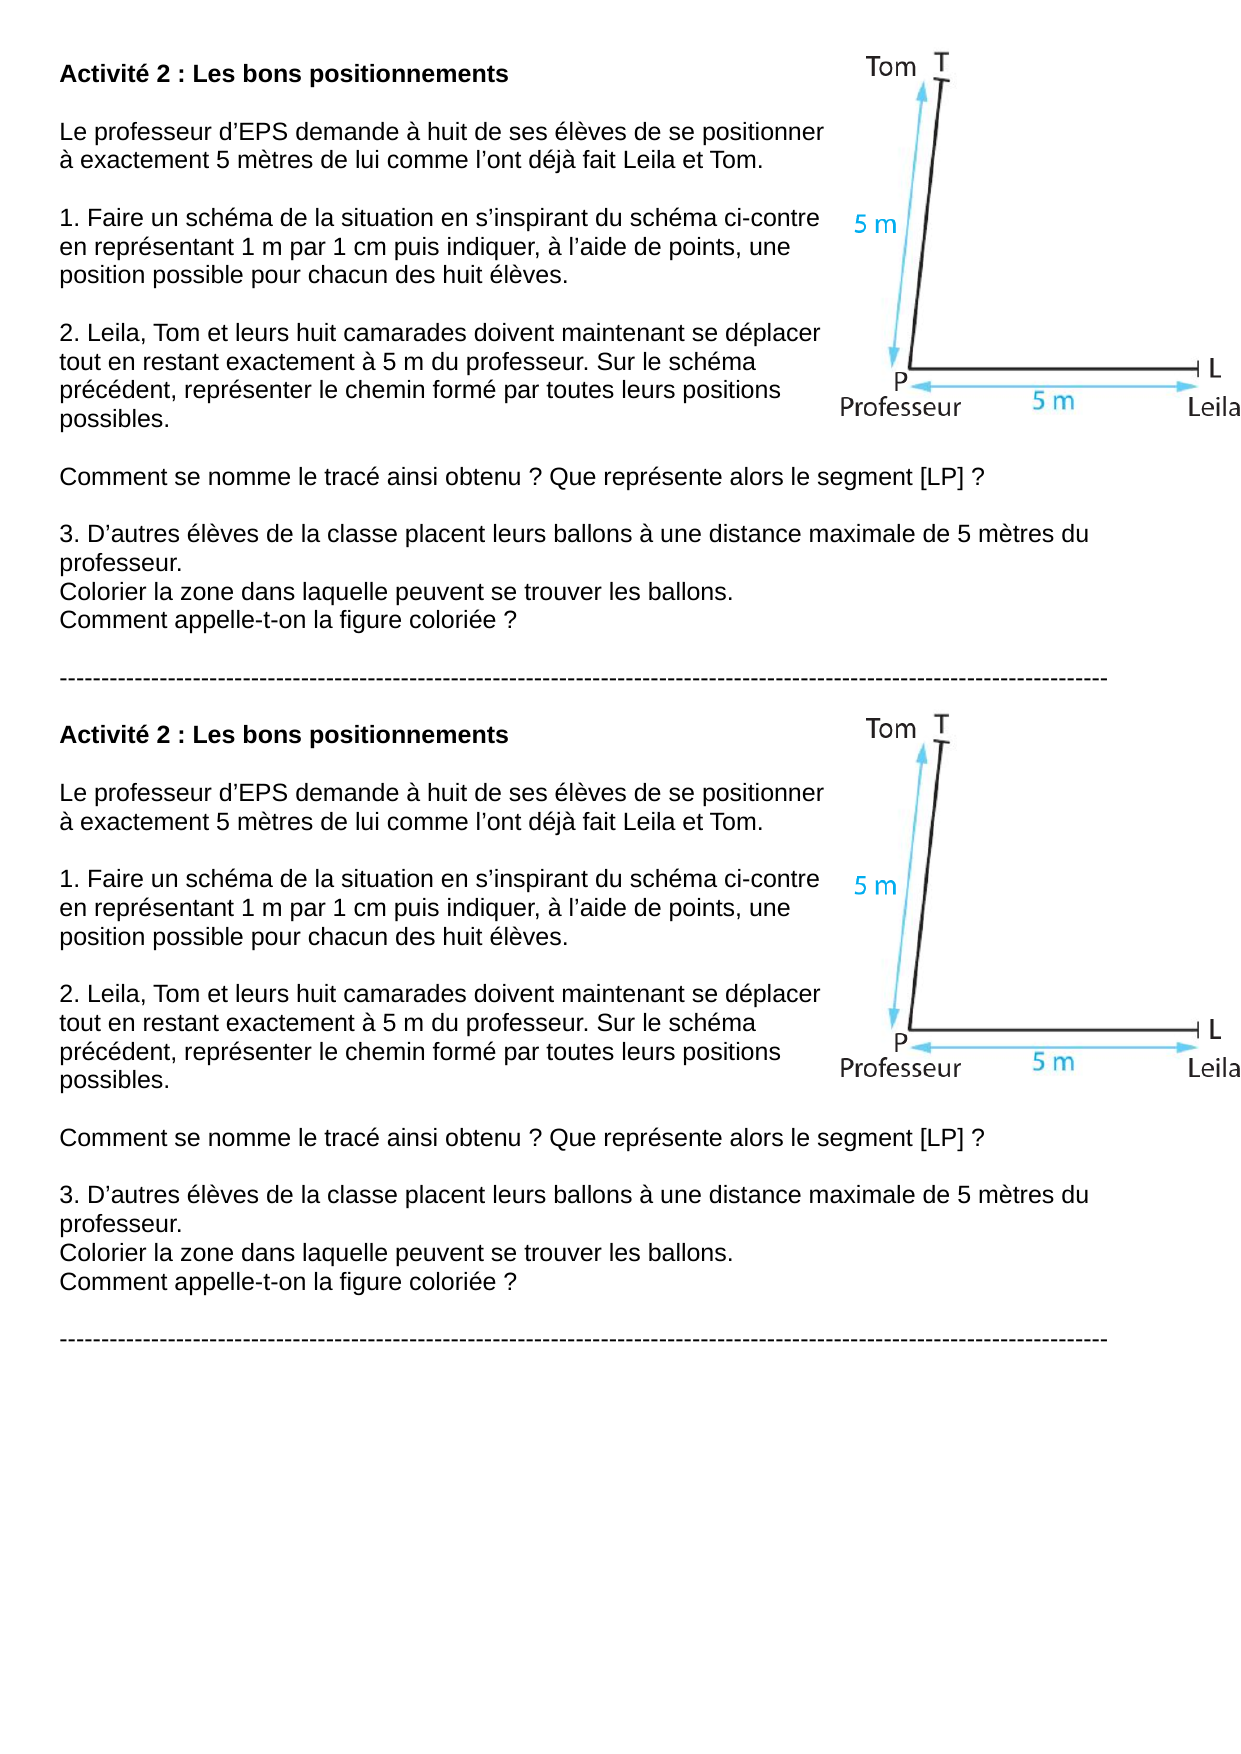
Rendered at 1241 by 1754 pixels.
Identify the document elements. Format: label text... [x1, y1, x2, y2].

text Activité 2 : Les bons positionnements Le professeur d’EPS demande à huit de ses élèves de se positionner à exactement 5 mètres de lui comme l’ont déjà fait Leila et Tom. 1. Faire un schéma de la situation en s’inspirant du schéma ci-contre en représentant 1 m par 1 cm puis indiquer, à l’aide de points, une position possible pour chacun des huit élèves. 2. Leila, Tom et leurs huit camarades doivent maintenant se déplacer tout en restant exactement à 5 m du professeur. Sur le schéma précédent, représenter le chemin formé par toutes leurs positions possibles. Comment se nomme le tracé ainsi obtenu ? Que représente alors le segment [LP] ? 3. D’autres élèves de la classe placent leurs ballons à une distance maximale de 5 mètres du professeur. Colorier la zone dans laquelle peuvent se trouver les ballons. Comment appelle-t-on la figure coloriée ? [59, 720, 1181, 1295]
picture [833, 702, 1241, 1081]
picture [833, 41, 1241, 420]
text ------------------------------------------------------------------------------------------------------------------------------ [59, 663, 1181, 692]
text Activité 2 : Les bons positionnements Le professeur d’EPS demande à huit de ses élèves de se positionner à exactement 5 mètres de lui comme l’ont déjà fait Leila et Tom. 1. Faire un schéma de la situation en s’inspirant du schéma ci-contre en représentant 1 m par 1 cm puis indiquer, à l’aide de points, une position possible pour chacun des huit élèves. 2. Leila, Tom et leurs huit camarades doivent maintenant se déplacer tout en restant exactement à 5 m du professeur. Sur le schéma précédent, représenter le chemin formé par toutes leurs positions possibles. Comment se nomme le tracé ainsi obtenu ? Que représente alors le segment [LP] ? 3. D’autres élèves de la classe placent leurs ballons à une distance maximale de 5 mètres du professeur. Colorier la zone dans laquelle peuvent se trouver les ballons. Comment appelle-t-on la figure coloriée ? [59, 59, 1181, 634]
text ------------------------------------------------------------------------------------------------------------------------------ [59, 1324, 1181, 1353]
